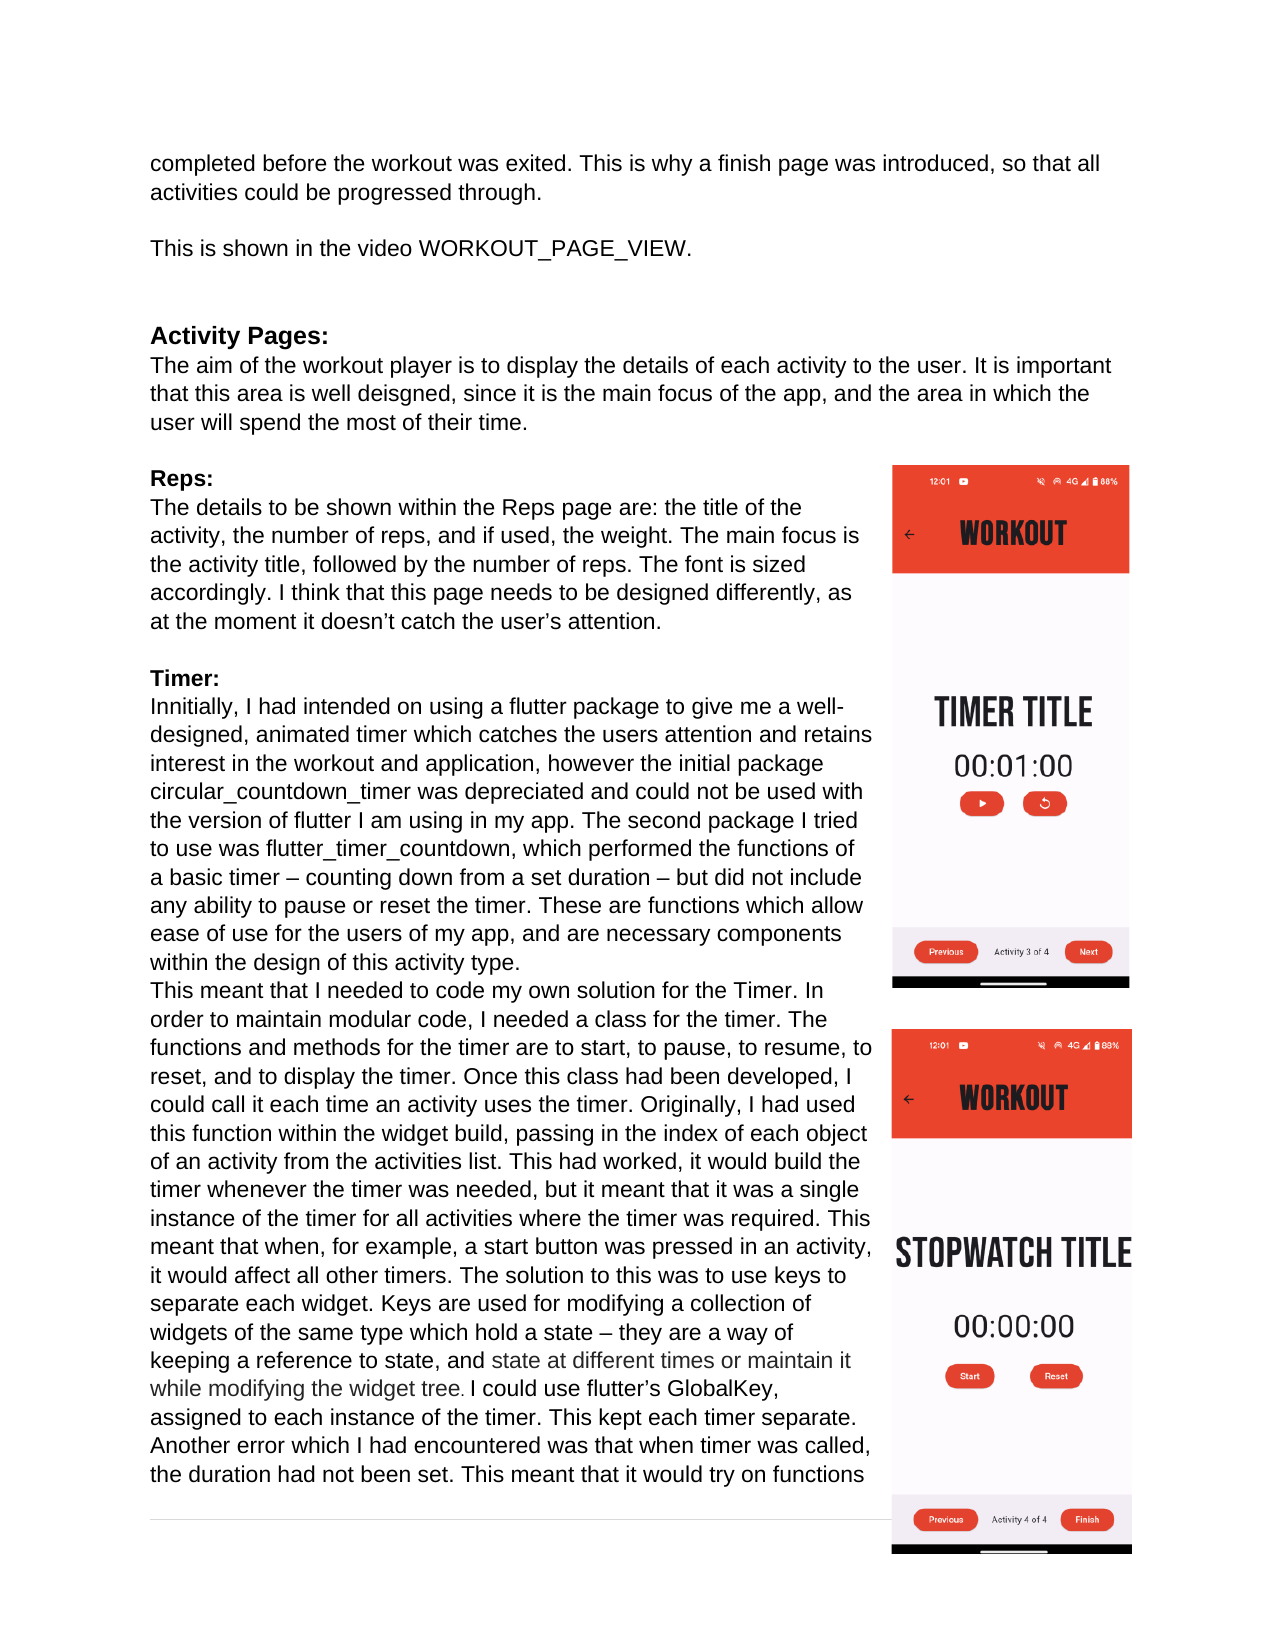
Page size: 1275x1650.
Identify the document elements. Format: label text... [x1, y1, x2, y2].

list Another error which I had encountered was that when timer was called, the duration had not been set. This meant that it would try on functions [150, 1432, 891, 1487]
list The details to be shown within the Reps page are: the title of the activity, the number of reps, and if used, the weight. The main focus is the activity title, followed by the number of reps. The font is sized accordingly. I think that this page needs to be designed differently, as at the moment it doesn’t catch the user’s attention. [150, 494, 892, 634]
picture [891, 1029, 1132, 1559]
picture [892, 465, 1130, 991]
list Innitially, I had intended on using a flutter package to give me a well-designed, animated timer which catches the users attention and retains interest in the workout and application, however the initial package circular_countdown_timer was depreciated and could not be used with the version of flutter I am using in my app. The second package I tried to use was flutter_timer_countdown, which performed the functions of a basic timer – counting down from a set duration – but did not include any ability to pause or reset the timer. These are functions which allow ease of use for the users of my app, and are necessary components within the design of this activity type. [150, 693, 892, 975]
list Timer: [150, 664, 892, 691]
list Reps: [150, 465, 892, 492]
list Activity Pages: [150, 321, 1125, 349]
list This meant that I needed to code my own solution for the Timer. In order to maintain modular code, I needed a class for the timer. The functions and methods for the timer are to start, to pause, to resume, to reset, and to display the timer. Once this class had been developed, I could call it each time an activity uses the timer. Originally, I had used this function within the widget build, passing in the index of each object of an activity from the activities list. This had worked, it would build the timer whenever the timer was needed, but it meant that it was a single instance of the timer for all activities where the timer was required. This meant that when, for example, a start button was pressed in an activity, it would affect all other timers. The solution to this was to use keys to separate each widget. Keys are used for modifying a collection of widgets of the same type which hold a state – they are a way of keeping a reference to state, and state at different times or maintain it while modifying the widget tree. I could use flutter’s GlobalKey, assigned to each instance of the timer. This kept each timer separate. [150, 977, 1125, 1430]
list completed before the workout was exited. This is why a finish page was introduced, so that all activities could be progressed through. [150, 150, 1125, 205]
list The aim of the workout player is to display the details of each activity to the user. It is important that this area is well deisgned, since it is the main focus of the app, and the area in which the user will spend the most of their time. [150, 352, 1125, 435]
list This is shown in the video WORKOUT_PAGE_VIEW. [150, 235, 1125, 262]
